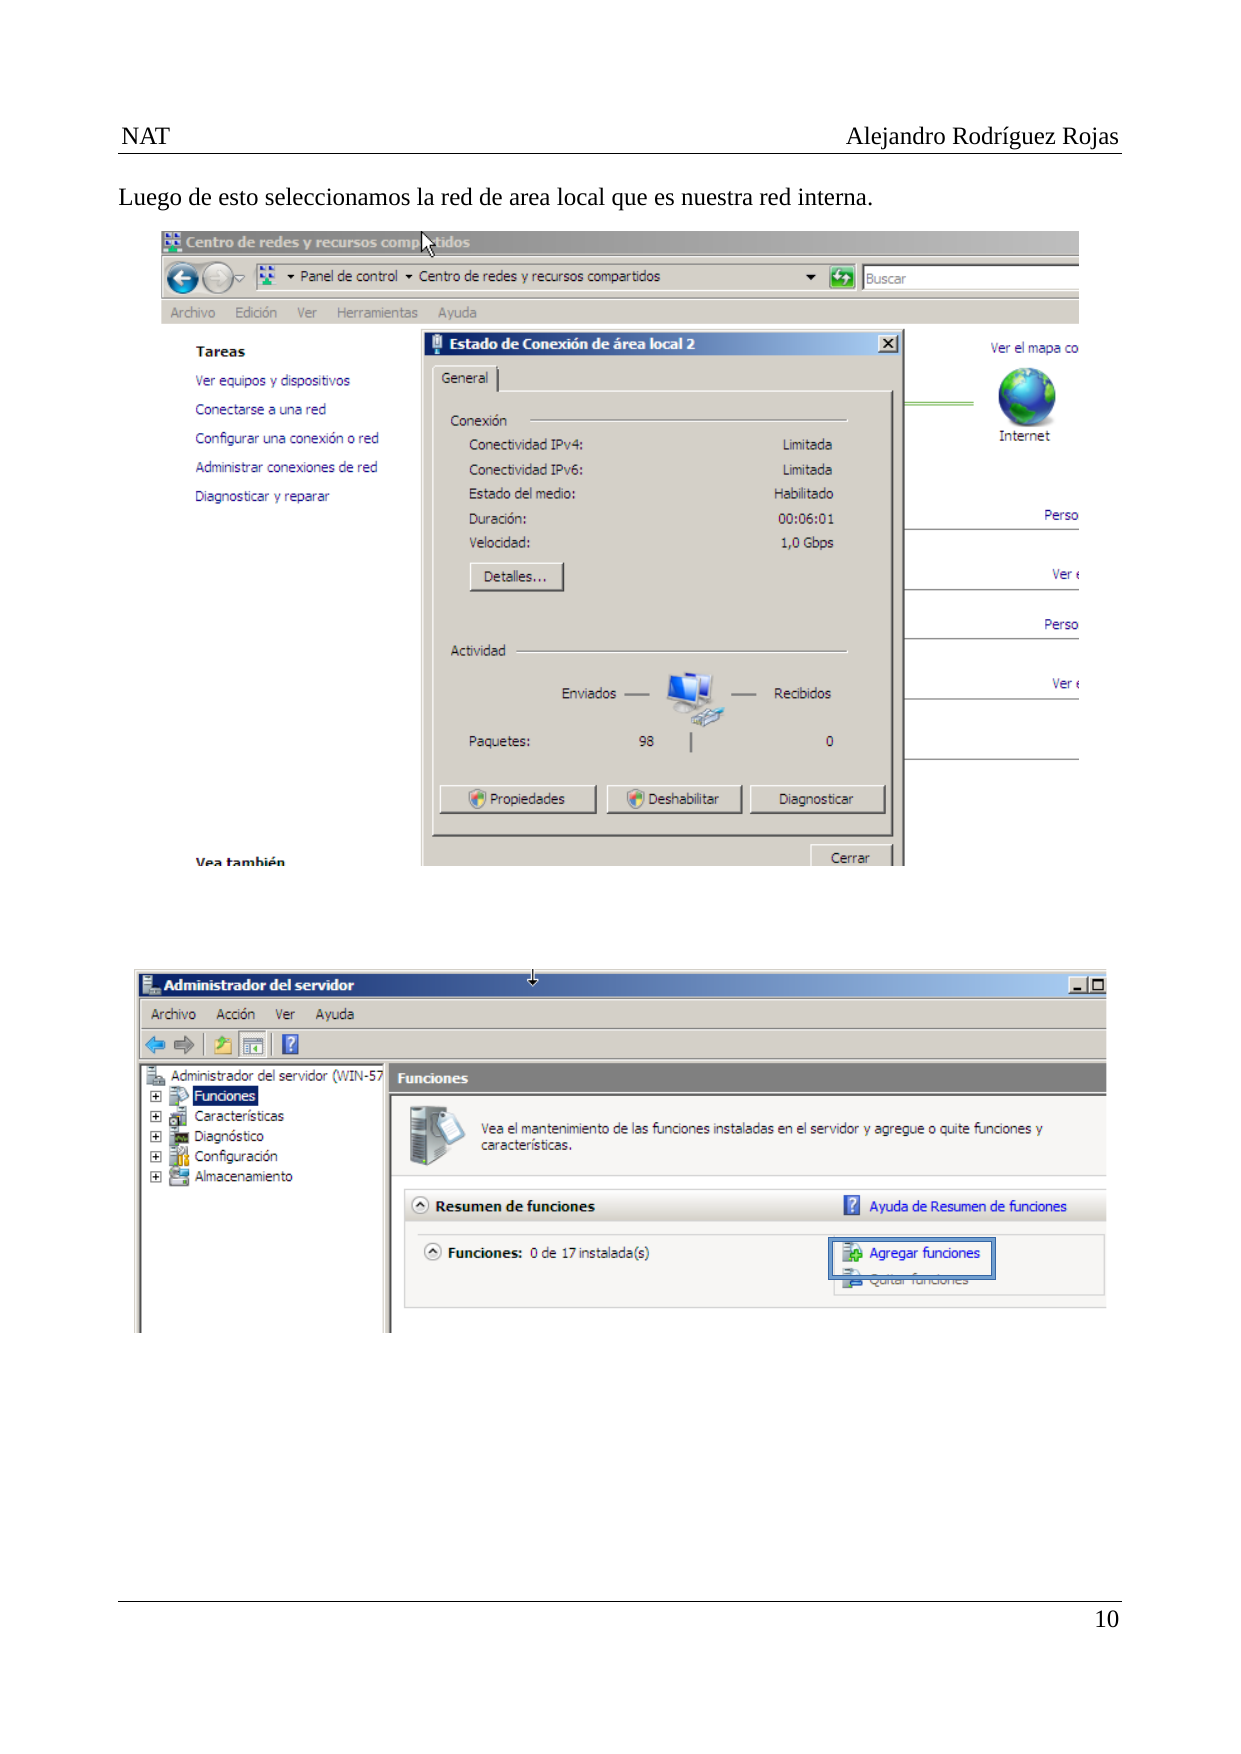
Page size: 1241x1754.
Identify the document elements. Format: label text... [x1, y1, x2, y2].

picture [134, 969, 1107, 1333]
text Luego de esto seleccionamos la red de area local que es nuestra red interna. [118, 182, 1122, 211]
picture [161, 231, 1079, 866]
